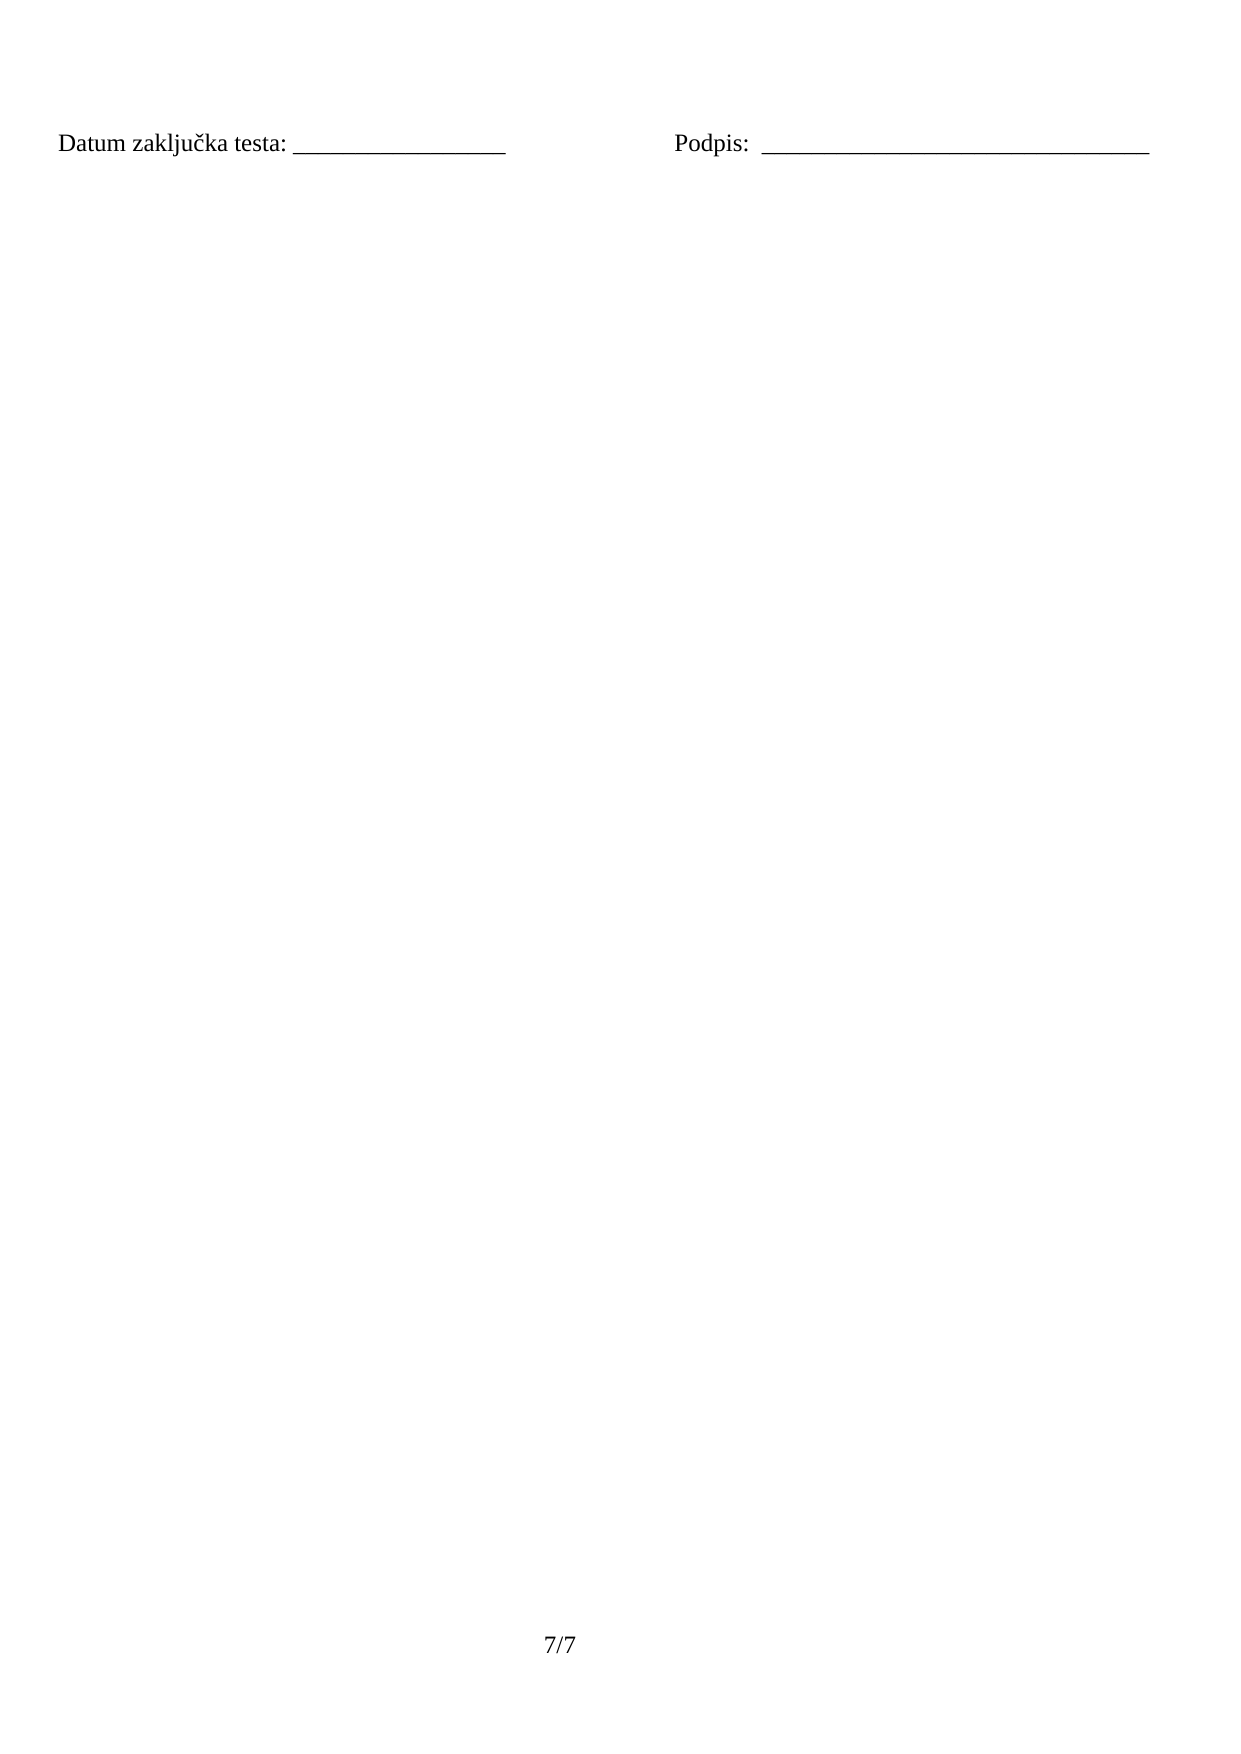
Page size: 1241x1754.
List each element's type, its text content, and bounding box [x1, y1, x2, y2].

text Datum zaključka testa: _________________ Podpis: _______________________________ [58, 128, 1177, 157]
